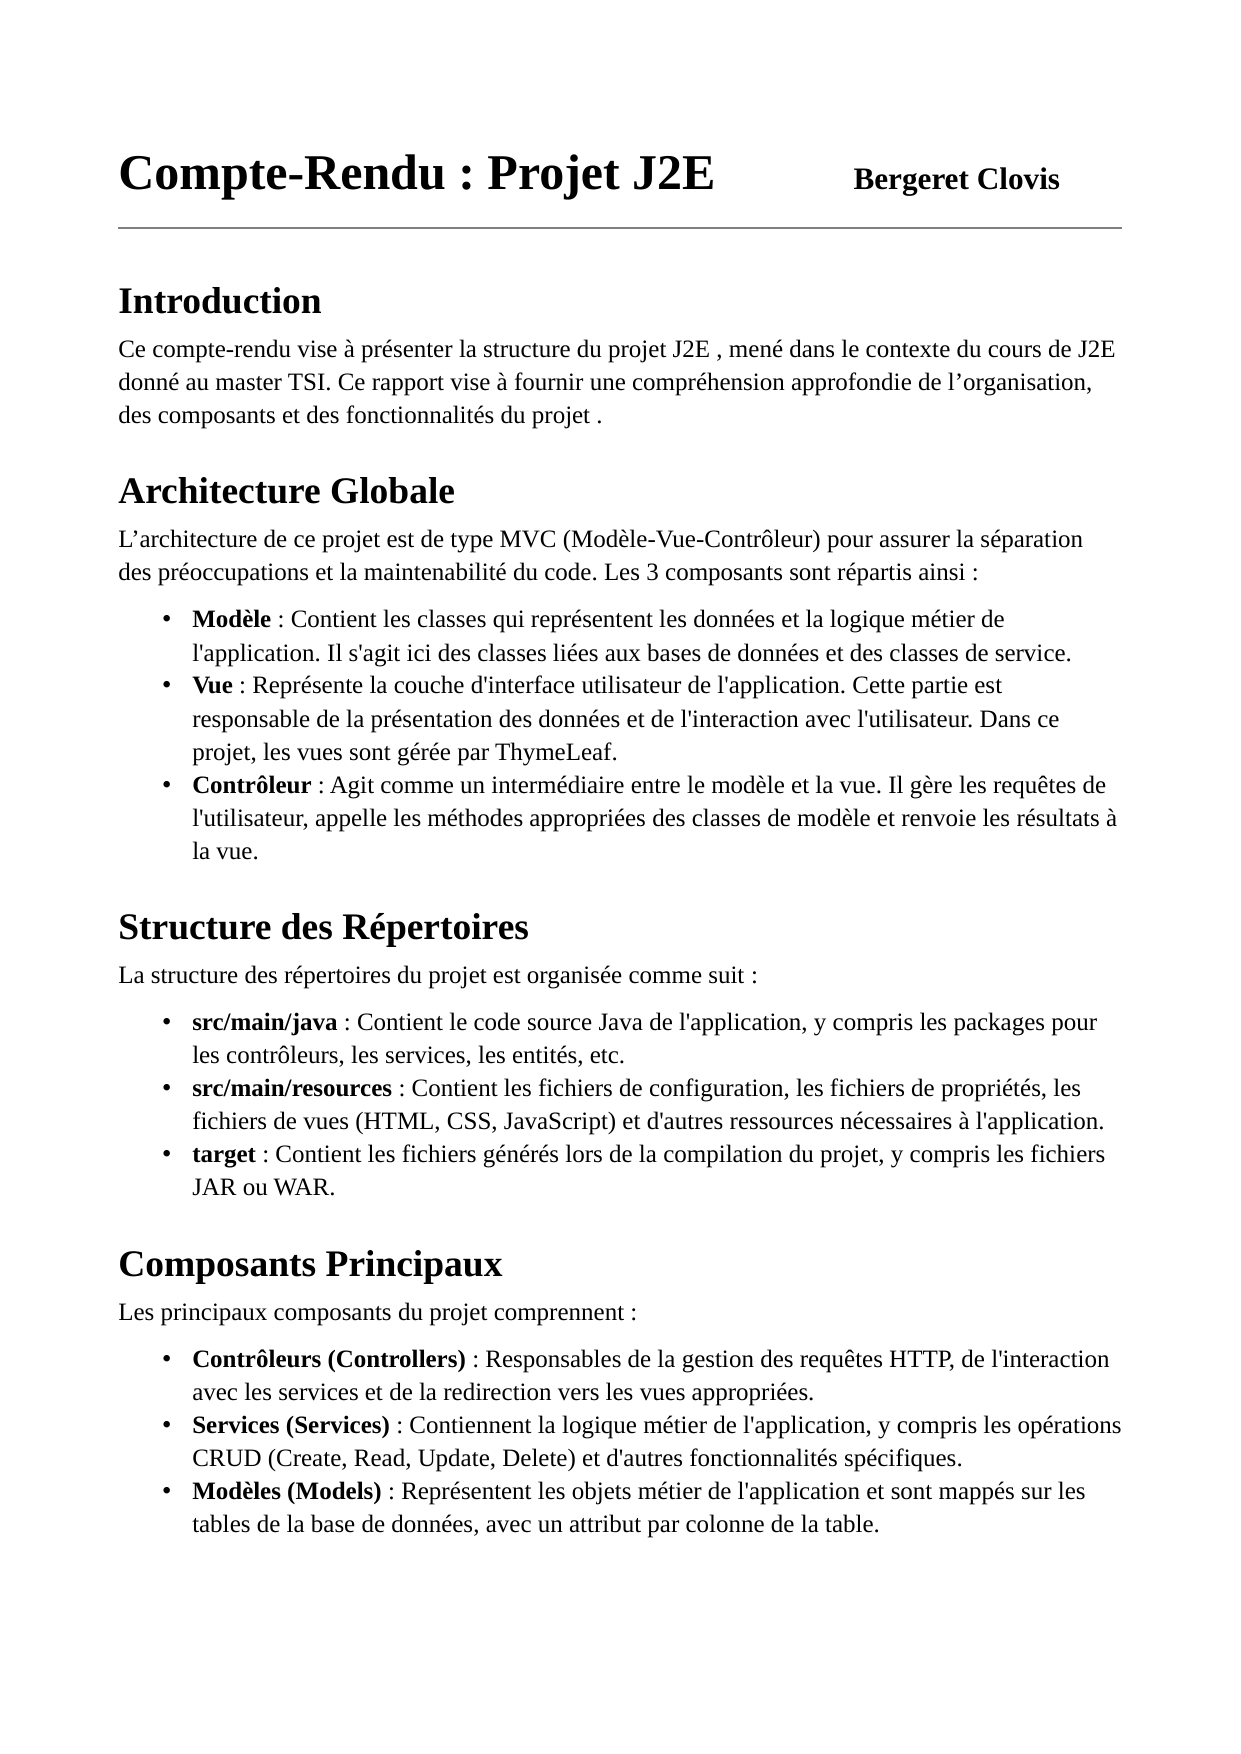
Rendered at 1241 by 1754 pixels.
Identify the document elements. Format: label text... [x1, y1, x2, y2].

subtitle Architecture Globale [118, 468, 1122, 511]
subtitle Structure des Répertoires [118, 904, 1122, 947]
list Vue : Représente la couche d'interface utilisateur de l'application. Cette partie est responsable de la présentation des données et de l'interaction avec l'utilisateur. Dans ce projet, les vues sont gérée par ThymeLeaf. [162, 671, 1122, 765]
list target : Contient les fichiers générés lors de la compilation du projet, y compris les fichiers JAR ou WAR. [162, 1139, 1122, 1201]
list src/main/resources : Contient les fichiers de configuration, les fichiers de propriétés, les fichiers de vues (HTML, CSS, JavaScript) et d'autres ressources nécessaires à l'application. [162, 1073, 1122, 1135]
list Modèles (Models) : Représentent les objets métier de l'application et sont mappés sur les tables de la base de données, avec un attribut par colonne de la table. [162, 1476, 1122, 1538]
list Modèle : Contient les classes qui représentent les données et la logique métier de l'application. Il s'agit ici des classes liées aux bases de données et des classes de service. [162, 604, 1122, 666]
subtitle Composants Principaux [118, 1241, 1122, 1284]
text L’architecture de ce projet est de type MVC (Modèle-Vue-Contrôleur) pour assurer la séparation des préoccupations et la maintenabilité du code. Les 3 composants sont répartis ainsi : [118, 524, 1122, 586]
text Ce compte-rendu vise à présenter la structure du projet J2E , mené dans le contexte du cours de J2E donné au master TSI. Ce rapport vise à fournir une compréhension approfondie de l’organisation, des composants et des fonctionnalités du projet . [118, 334, 1122, 429]
list Contrôleurs (Controllers) : Responsables de la gestion des requêtes HTTP, de l'interaction avec les services et de la redirection vers les vues appropriées. [162, 1344, 1122, 1406]
subtitle Compte-Rendu : Projet J2E Bergeret Clovis [118, 143, 1122, 201]
list src/main/java : Contient le code source Java de l'application, y compris les packages pour les contrôleurs, les services, les entités, etc. [162, 1007, 1122, 1069]
text Les principaux composants du projet comprennent : [118, 1297, 1122, 1325]
list Contrôleur : Agit comme un intermédiaire entre le modèle et la vue. Il gère les requêtes de l'utilisateur, appelle les méthodes appropriées des classes de modèle et renvoie les résultats à la vue. [162, 770, 1122, 864]
subtitle Introduction [118, 278, 1122, 321]
list Services (Services) : Contiennent la logique métier de l'application, y compris les opérations CRUD (Create, Read, Update, Delete) et d'autres fonctionnalités spécifiques. [162, 1410, 1122, 1472]
text La structure des répertoires du projet est organisée comme suit : [118, 960, 1122, 988]
